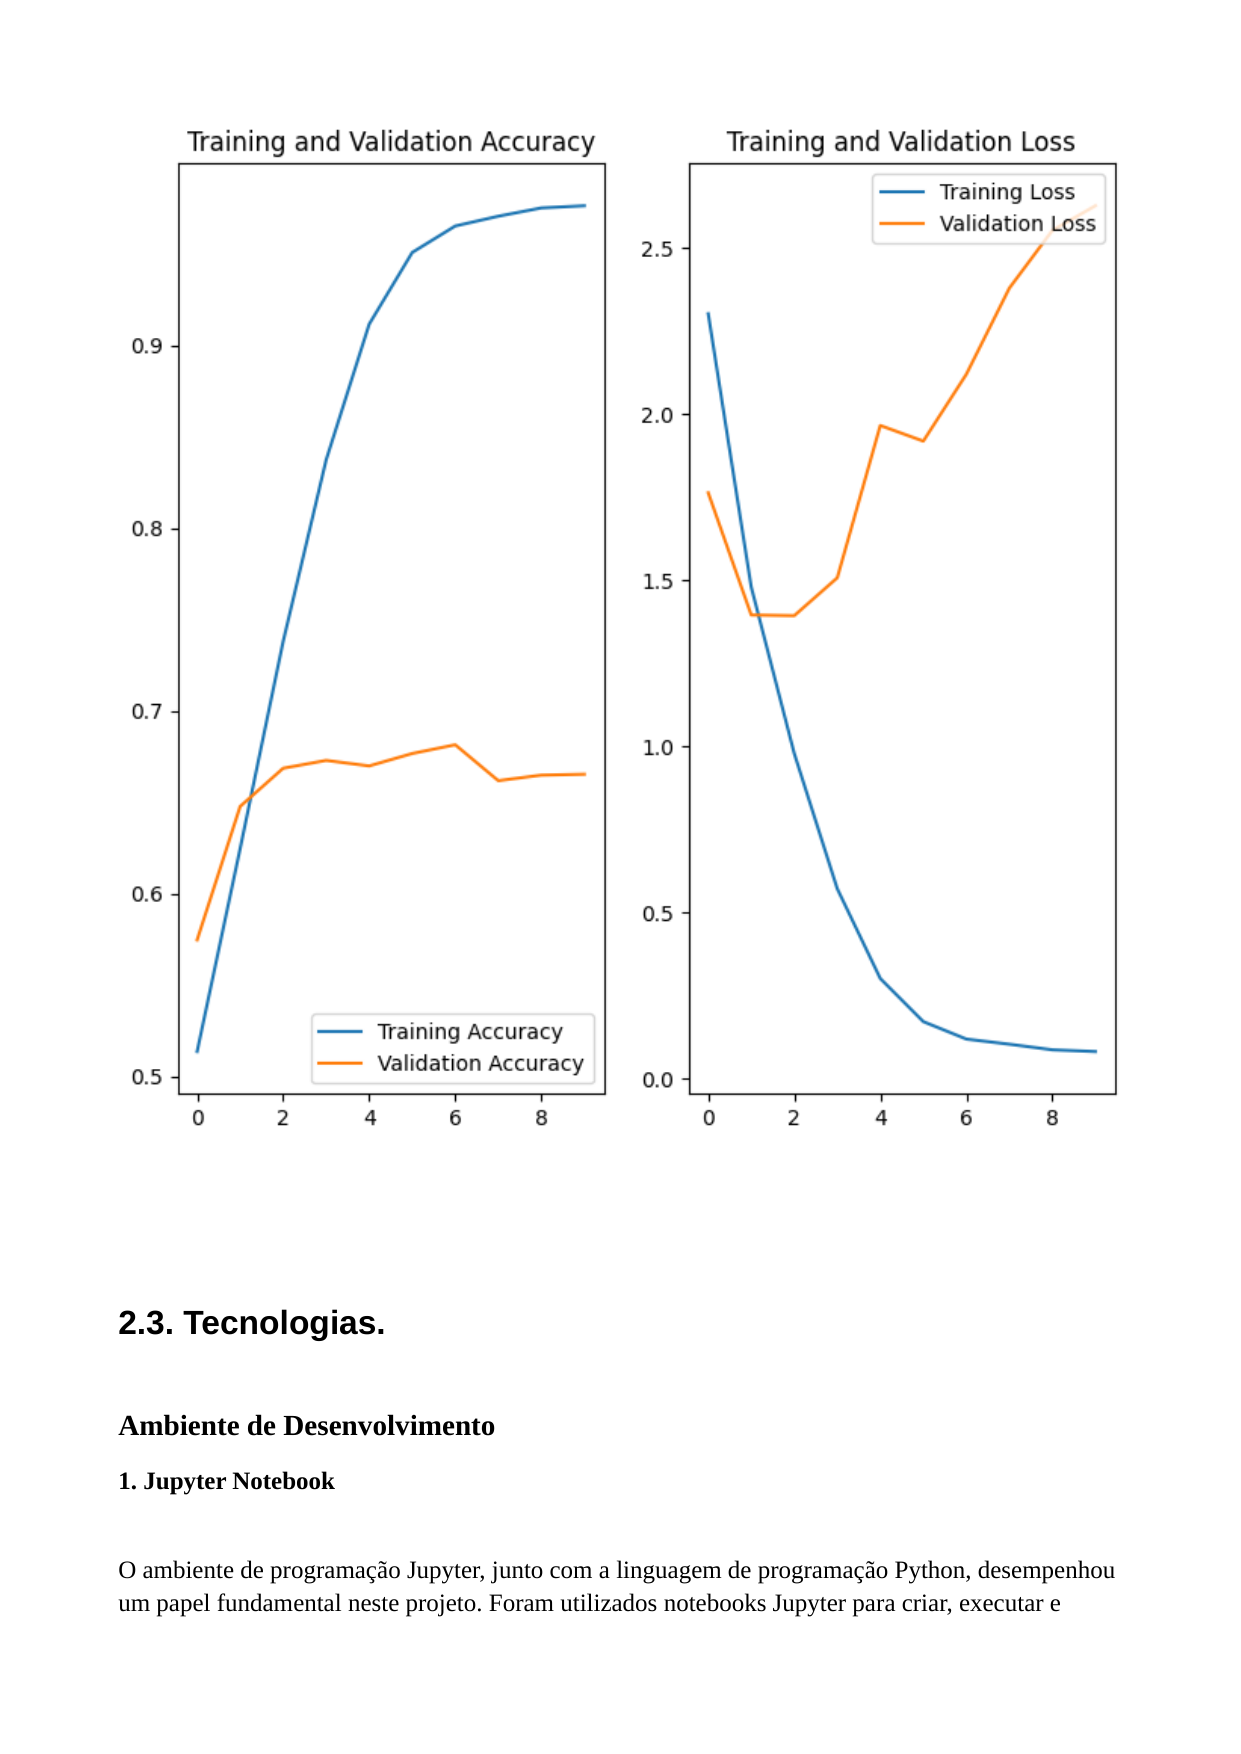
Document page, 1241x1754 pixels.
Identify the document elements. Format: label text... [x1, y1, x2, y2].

picture [118, 118, 1123, 1139]
subtitle 1. Jupyter Notebook [118, 1466, 1122, 1495]
subtitle 2.3. Tecnologias. [118, 1303, 1122, 1381]
text O ambiente de programação Jupyter, junto com a linguagem de programação Python, desempenhou um papel fundamental neste projeto. Foram utilizados notebooks Jupyter para criar, executar e [118, 1555, 1122, 1617]
subtitle Ambiente de Desenvolvimento [118, 1408, 1122, 1441]
